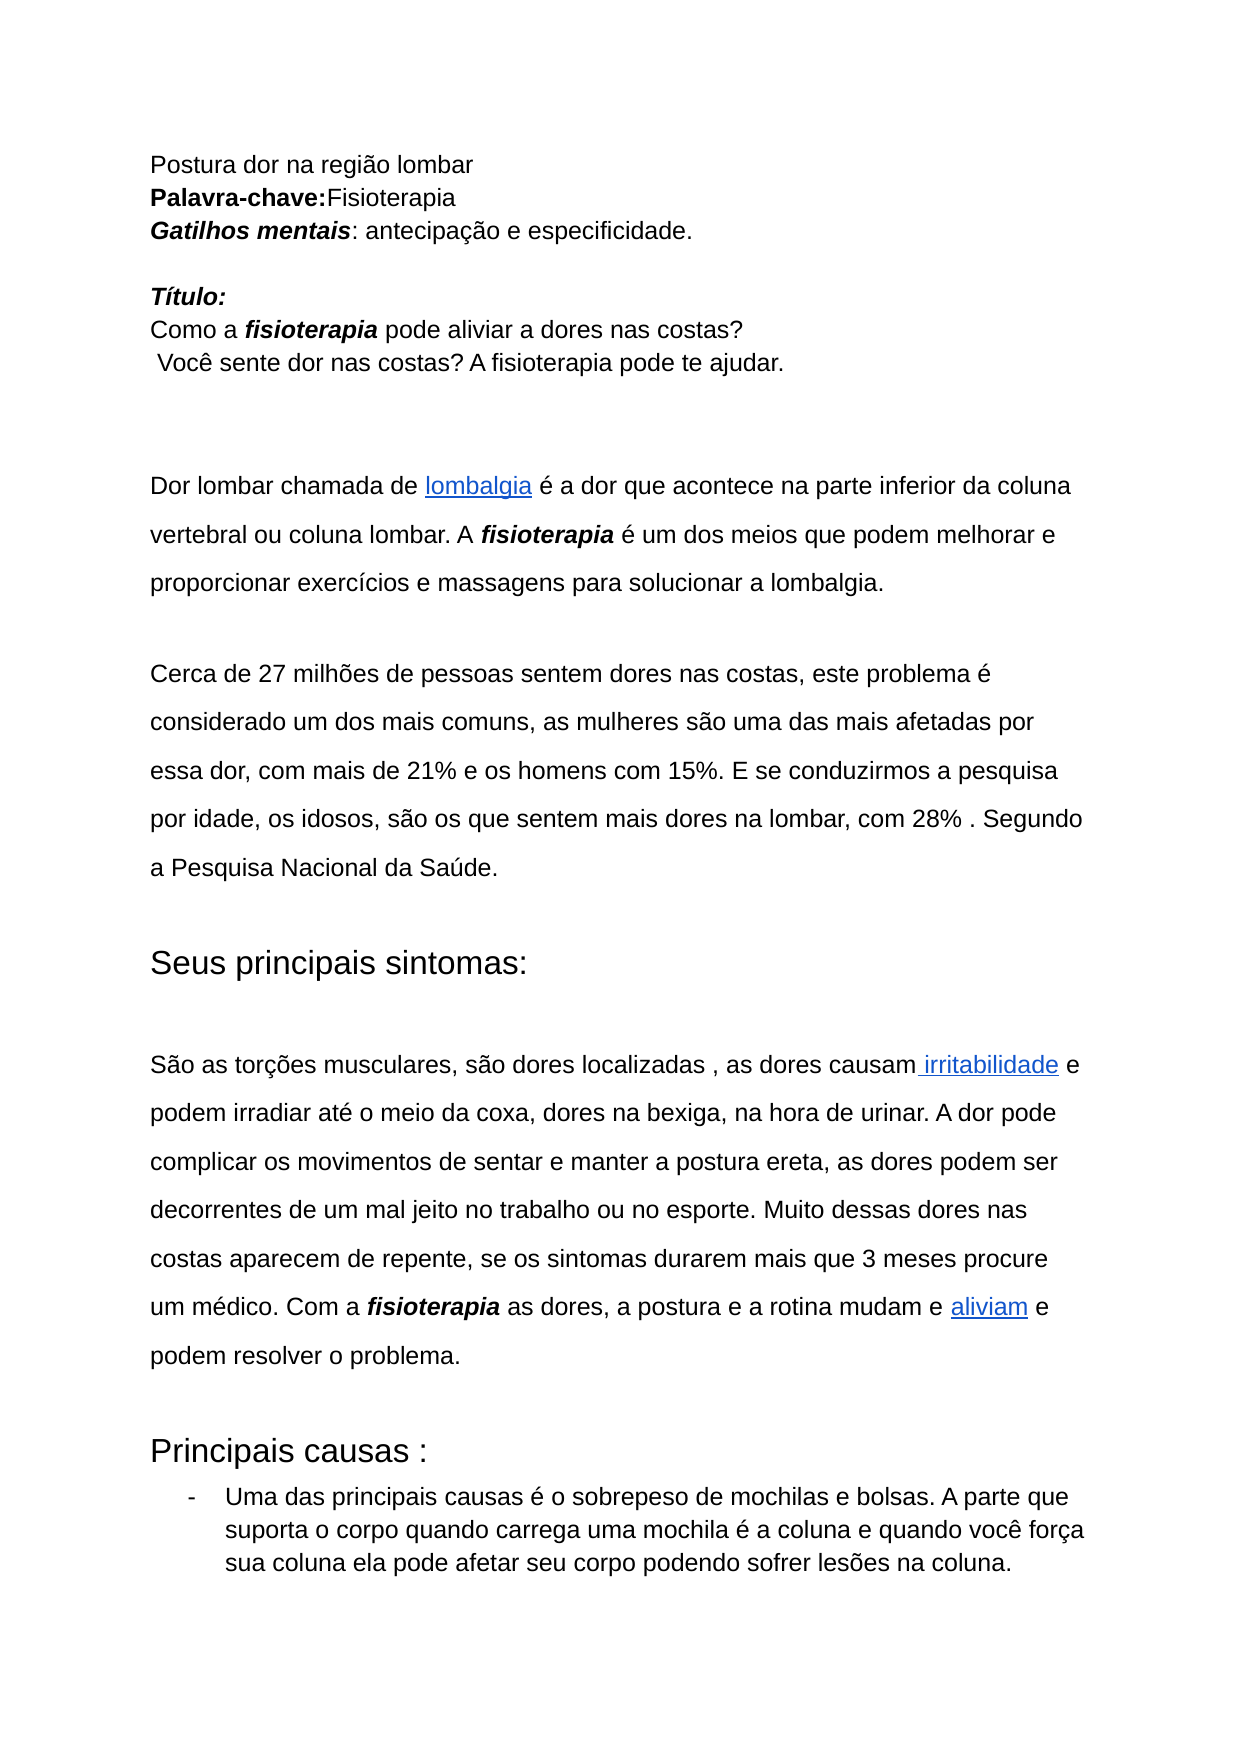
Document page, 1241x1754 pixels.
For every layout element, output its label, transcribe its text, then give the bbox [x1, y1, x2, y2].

text Gatilhos mentais: antecipação e especificidade. [150, 216, 1090, 245]
text Postura dor na região lombar [150, 150, 1090, 179]
text Dor lombar chamada de lombalgia é a dor que acontece na parte inferior da coluna vertebral ou coluna lombar. A fisioterapia é um dos meios que podem melhorar e proporcionar exercícios e massagens para solucionar a lombalgia. [150, 471, 1090, 597]
text Cerca de 27 milhões de pessoas sentem dores nas costas, este problema é considerado um dos mais comuns, as mulheres são uma das mais afetadas por essa dor, com mais de 21% e os homens com 15%. E se conduzirmos a pesquisa por idade, os idosos, são os que sentem mais dores na lombar, com 28% . Segundo a Pesquisa Nacional da Saúde. [150, 659, 1090, 882]
text São as torções musculares, são dores localizadas , as dores causam irritabilidade e podem irradiar até o meio da coxa, dores na bexiga, na hora de urinar. A dor pode complicar os movimentos de sentar e manter a postura ereta, as dores podem ser decorrentes de um mal jeito no trabalho ou no esporte. Muito dessas dores nas costas aparecem de repente, se os sintomas durarem mais que 3 meses procure um médico. Com a fisioterapia as dores, a postura e a rotina mudam e aliviam e podem resolver o problema. [150, 1049, 1090, 1369]
text Palavra-chave:Fisioterapia [150, 183, 1090, 212]
list Uma das principais causas é o sobrepeso de mochilas e bolsas. A parte que suporta o corpo quando carrega uma mochila é a coluna e quando você força sua coluna ela pode afetar seu corpo podendo sofrer lesões na coluna. [187, 1482, 1090, 1577]
text Título: [150, 282, 1090, 311]
text Como a fisioterapia pode aliviar a dores nas costas? [150, 315, 1090, 344]
text Você sente dor nas costas? A fisioterapia pode te ajudar. [150, 348, 1090, 377]
subtitle Principais causas : [150, 1431, 1090, 1469]
subtitle Seus principais sintomas: [150, 943, 1090, 981]
